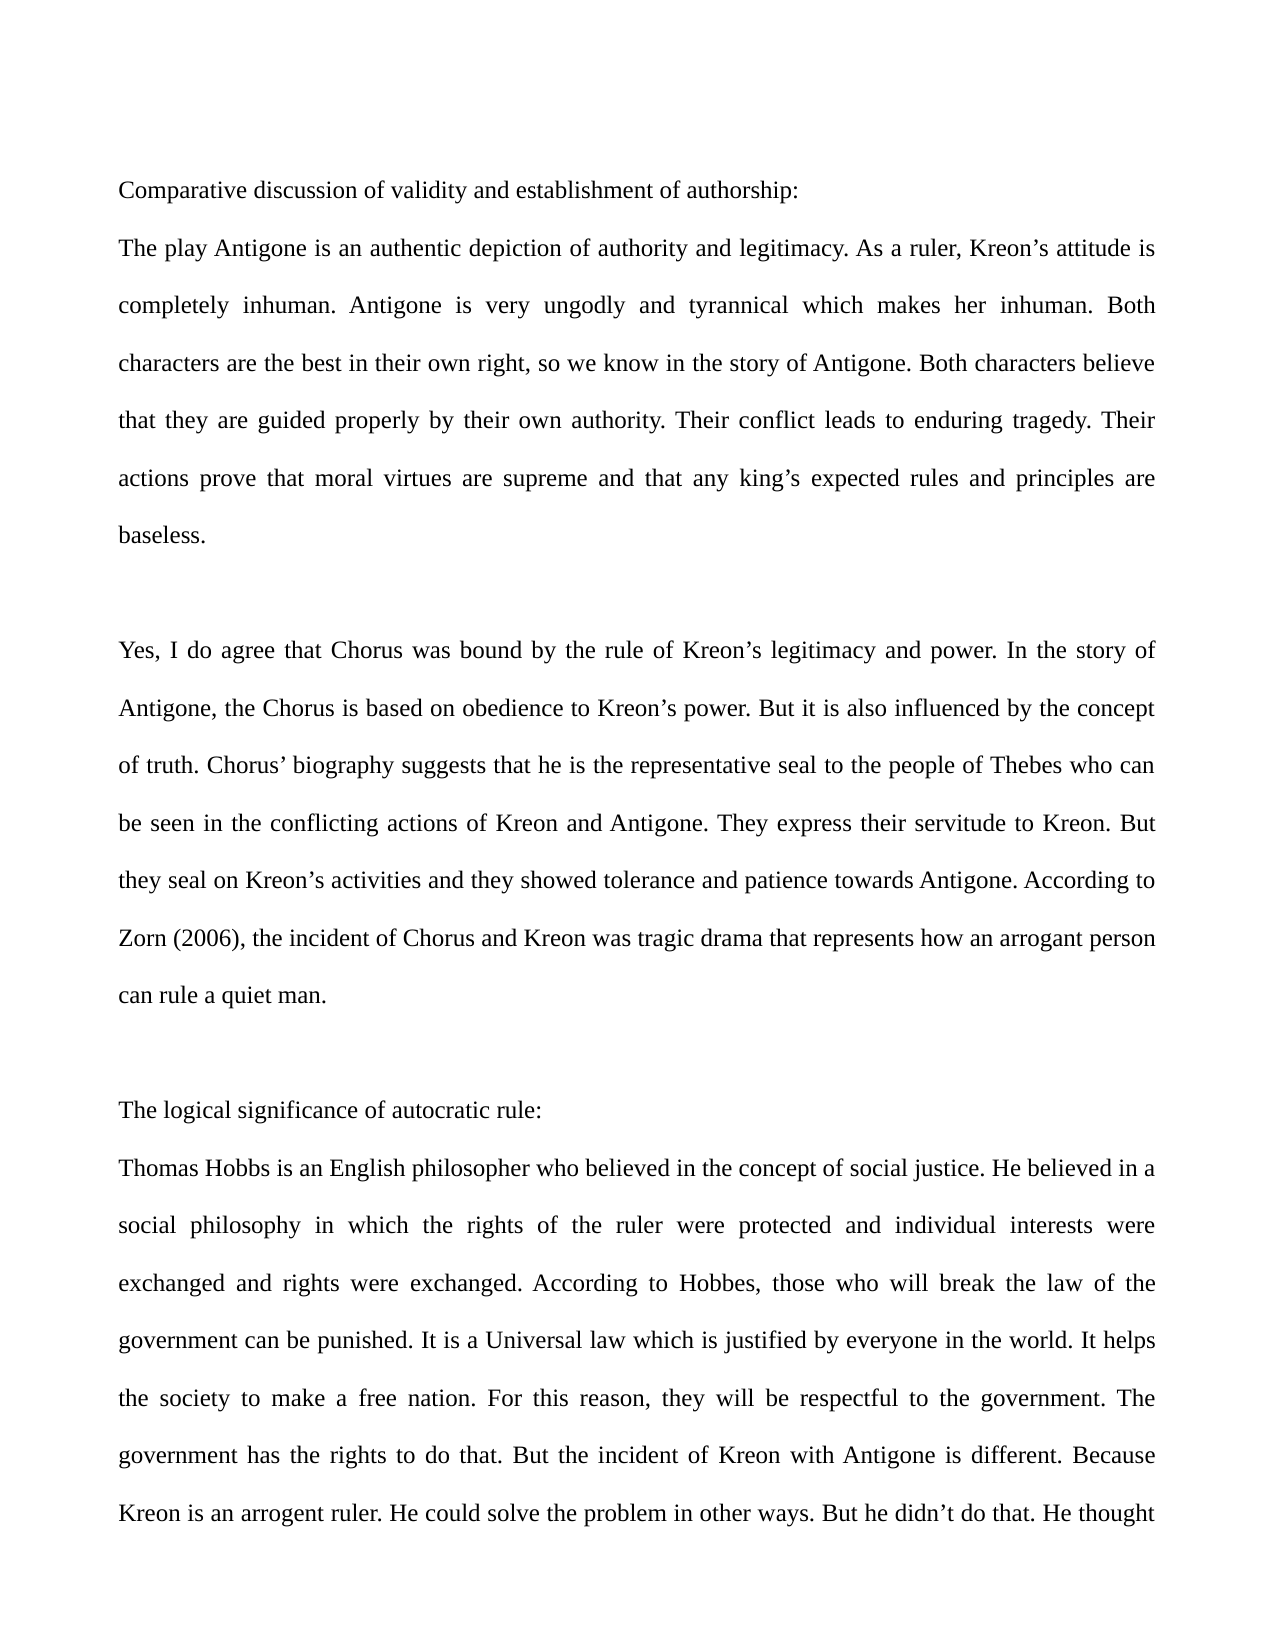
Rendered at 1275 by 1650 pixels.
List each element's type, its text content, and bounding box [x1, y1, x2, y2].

text Yes, I do agree that Chorus was bound by the rule of Kreon’s legitimacy and power. In the story of Antigone, the Chorus is based on obedience to Kreon’s power. But it is also influenced by the concept of truth. Chorus’ biography suggests that he is the representative seal to the people of Thebes who can be seen in the conflicting actions of Kreon and Antigone. They express their servitude to Kreon. But they seal on Kreon’s activities and they showed tolerance and patience towards Antigone. According to Zorn (2006), the incident of Chorus and Kreon was tragic drama that represents how an arrogant person can rule a quiet man. [118, 636, 1157, 1009]
text Comparative discussion of validity and establishment of authorship: [118, 176, 1157, 204]
text The play Antigone is an authentic depiction of authority and legitimacy. As a ruler, Kreon’s attitude is completely inhuman. Antigone is very ungodly and tyrannical which makes her inhuman. Both characters are the best in their own right, so we know in the story of Antigone. Both characters believe that they are guided properly by their own authority. Their conflict leads to enduring tragedy. Their actions prove that moral virtues are supreme and that any king’s expected rules and principles are baseless. [118, 233, 1157, 549]
text The logical significance of autocratic rule: [118, 1096, 1157, 1124]
text Thomas Hobbs is an English philosopher who believed in the concept of social justice. He believed in a social philosophy in which the rights of the ruler were protected and individual interests were exchanged and rights were exchanged. According to Hobbes, those who will break the law of the government can be punished. It is a Universal law which is justified by everyone in the world. It helps the society to make a free nation. For this reason, they will be respectful to the government. The government has the rights to do that. But the incident of Kreon with Antigone is different. Because Kreon is an arrogent ruler. He could solve the problem in other ways. But he didn’t do that. He thought [118, 1153, 1157, 1527]
